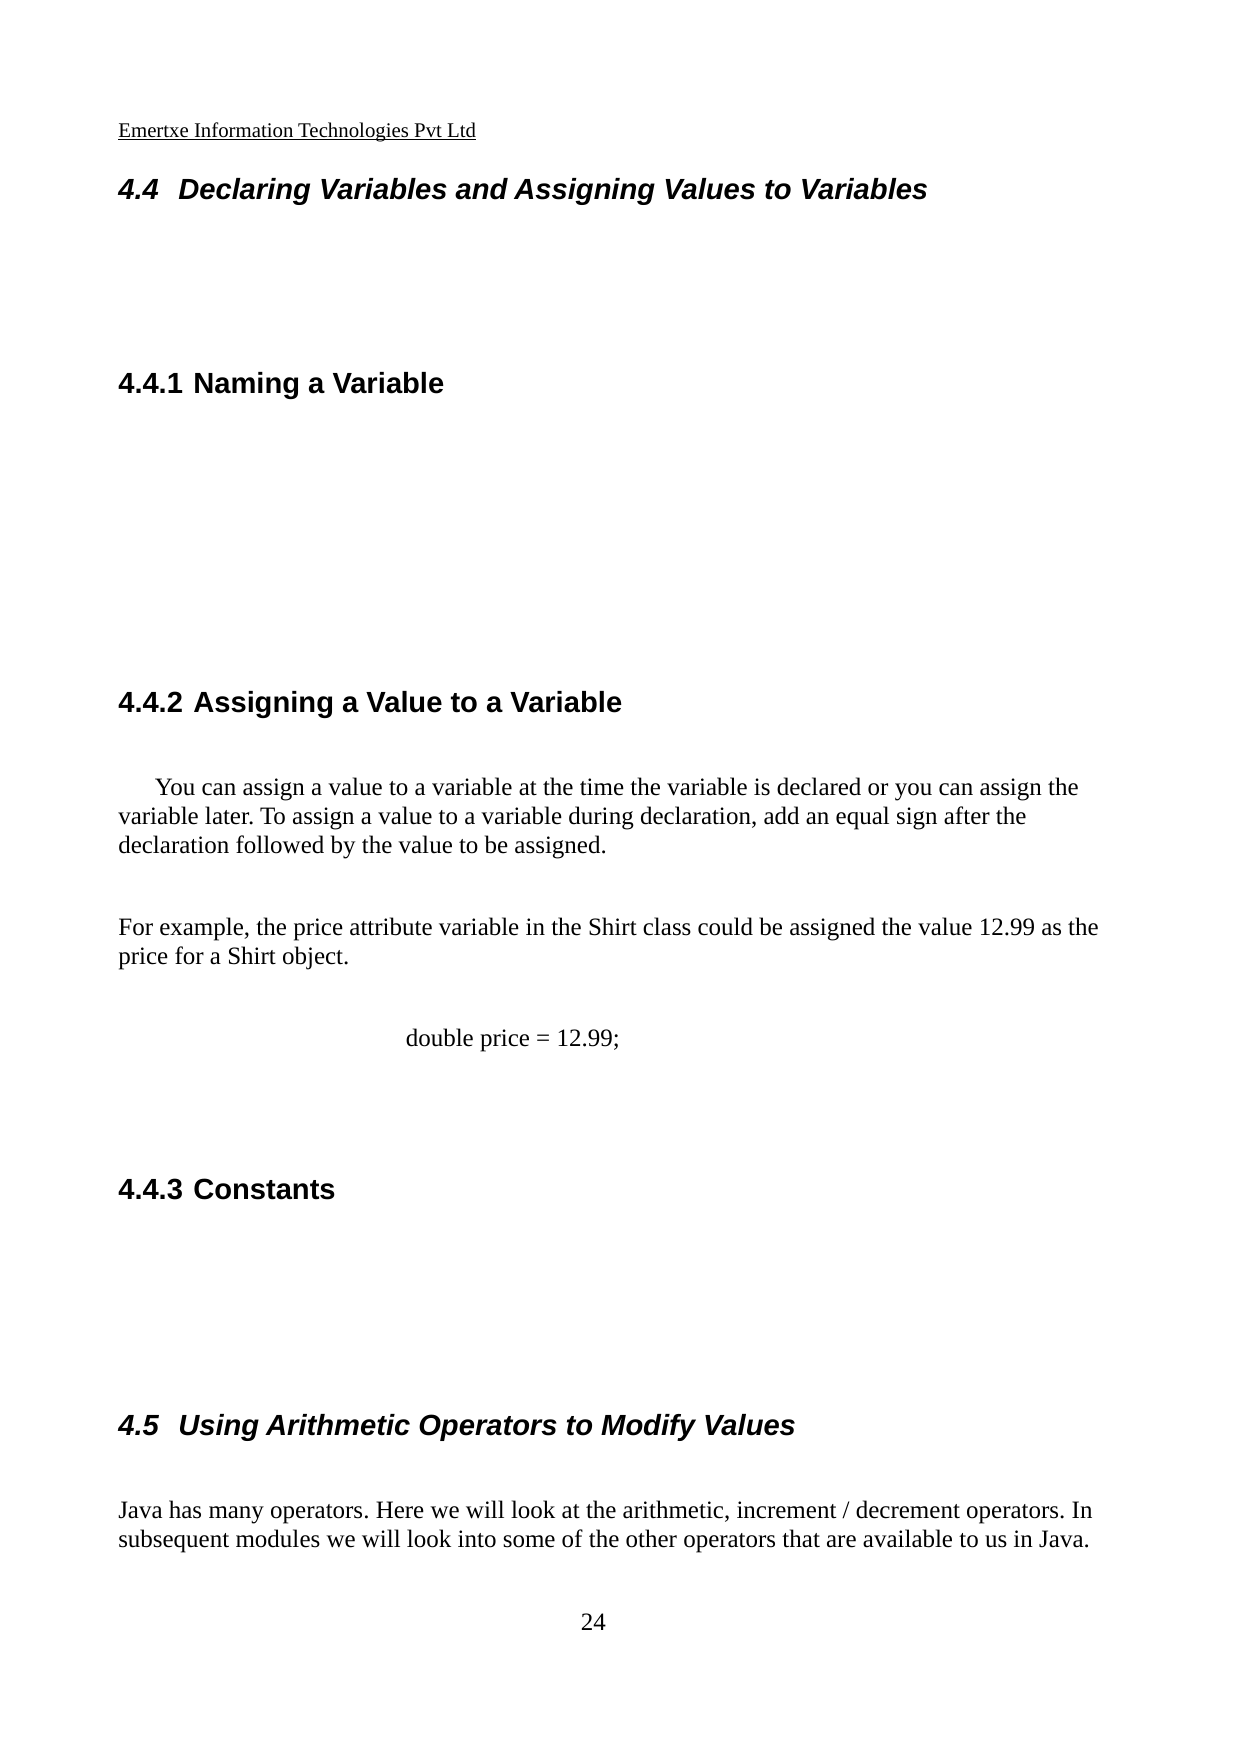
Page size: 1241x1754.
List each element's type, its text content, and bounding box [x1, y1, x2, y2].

text You can assign a value to a variable at the time the variable is declared or you can assign the variable later. To assign a value to a variable during declaration, add an equal sign after the declaration followed by the value to be assigned. [118, 772, 1122, 858]
subtitle Assigning a Value to a Variable [118, 685, 1122, 718]
subtitle Using Arithmetic Operators to Modify Values [118, 1408, 1122, 1442]
subtitle Naming a Variable [118, 366, 1122, 400]
text For example, the price attribute variable in the Shirt class could be assigned the value 12.99 as the price for a Shirt object. [118, 912, 1122, 970]
text Java has many operators. Here we will look at the arithmetic, increment / decrement operators. In subsequent modules we will look into some of the other operators that are available to us in Java. [118, 1496, 1122, 1553]
subtitle Constants [118, 1172, 1122, 1206]
subtitle Declaring Variables and Assigning Values to Variables [118, 172, 1122, 205]
text double price = 12.99; [118, 1023, 1122, 1052]
